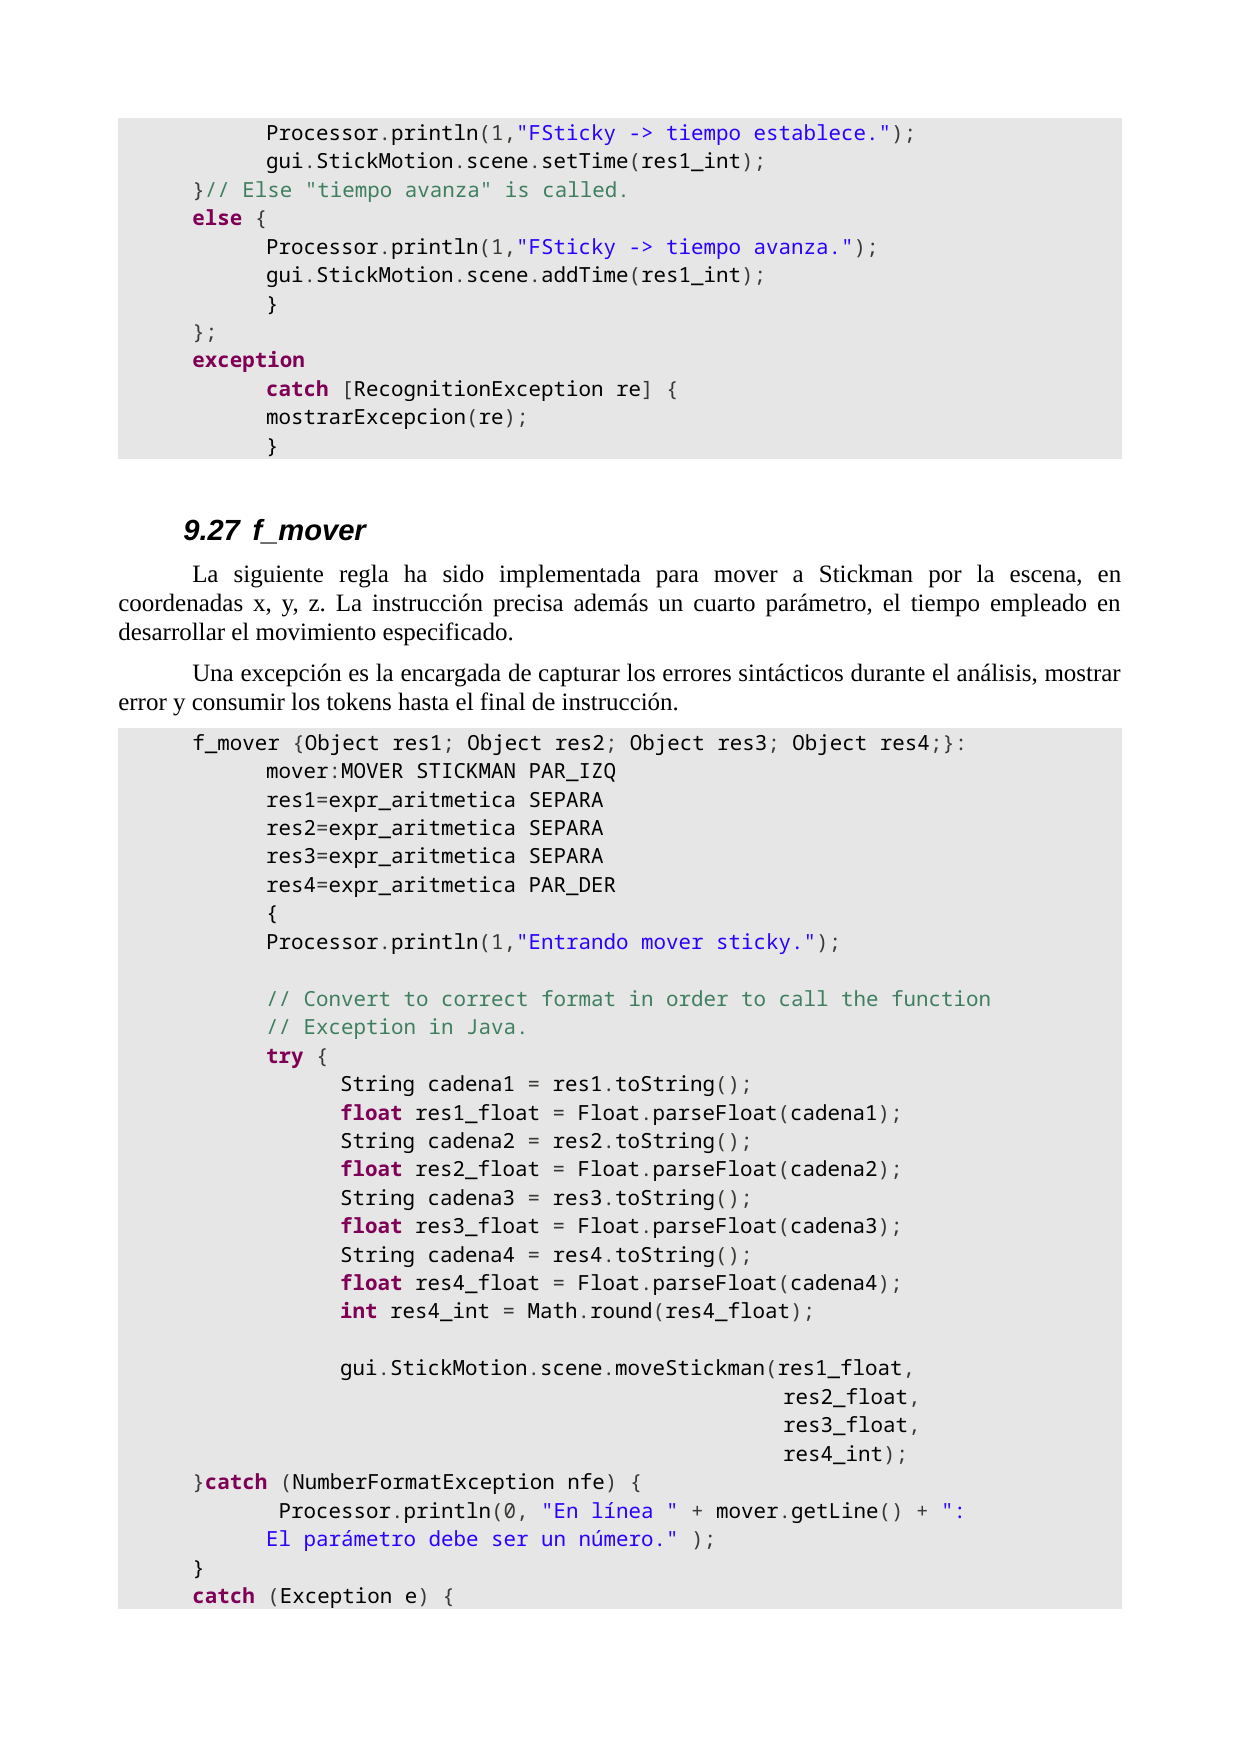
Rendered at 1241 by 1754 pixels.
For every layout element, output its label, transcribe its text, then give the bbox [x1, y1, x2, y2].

text Processor.println(1,"FSticky -> tiempo establece."); [118, 118, 1122, 147]
text try { [118, 1041, 1122, 1069]
text catch [RecognitionException re] { [118, 374, 1122, 402]
text else { [118, 203, 1122, 232]
text mostrarExcepcion(re); [118, 402, 1122, 431]
text }// Else "tiempo avanza" is called. [118, 175, 1122, 203]
text String cadena4 = res4.toString(); [118, 1240, 1122, 1268]
text gui.StickMotion.scene.moveStickman(res1_float, [118, 1353, 1122, 1382]
text El parámetro debe ser un número." ); [118, 1524, 1122, 1553]
text String cadena1 = res1.toString(); [118, 1069, 1122, 1098]
text res3_float, [118, 1410, 1122, 1439]
text { [118, 898, 1122, 927]
text res2_float, [118, 1382, 1122, 1410]
text gui.StickMotion.scene.setTime(res1_int); [118, 147, 1122, 175]
text catch (Exception e) { [118, 1581, 1122, 1609]
text } [118, 431, 1122, 459]
text } [118, 289, 1122, 317]
text res1=expr_aritmetica SEPARA [118, 785, 1122, 813]
text Processor.println(1,"FSticky -> tiempo avanza."); [118, 232, 1122, 260]
text Una excepción es la encargada de capturar los errores sintácticos durante el análisis, mostrar error y consumir los tokens hasta el final de instrucción. [118, 658, 1122, 715]
text float res2_float = Float.parseFloat(cadena2); [118, 1154, 1122, 1183]
subtitle f_mover [178, 513, 1122, 547]
text res2=expr_aritmetica SEPARA [118, 813, 1122, 842]
text mover:MOVER STICKMAN PAR_IZQ [118, 756, 1122, 785]
text res4_int); [118, 1439, 1122, 1467]
text String cadena2 = res2.toString(); [118, 1126, 1122, 1154]
text La siguiente regla ha sido implementada para mover a Stickman por la escena, en coordenadas x, y, z. La instrucción precisa además un cuarto parámetro, el tiempo empleado en desarrollar el movimiento especificado. [118, 559, 1122, 645]
text }catch (NumberFormatException nfe) { [118, 1467, 1122, 1496]
text } [118, 1553, 1122, 1581]
text // Convert to correct format in order to call the function [118, 984, 1122, 1012]
text res4=expr_aritmetica PAR_DER [118, 870, 1122, 898]
text Processor.println(1,"Entrando mover sticky."); [118, 927, 1122, 955]
text gui.StickMotion.scene.addTime(res1_int); [118, 260, 1122, 289]
text res3=expr_aritmetica SEPARA [118, 842, 1122, 870]
text }; [118, 317, 1122, 346]
text // Exception in Java. [118, 1012, 1122, 1041]
text float res4_float = Float.parseFloat(cadena4); [118, 1268, 1122, 1297]
text f_mover {Object res1; Object res2; Object res3; Object res4;}: [118, 728, 1122, 756]
text exception [118, 346, 1122, 374]
text float res3_float = Float.parseFloat(cadena3); [118, 1211, 1122, 1240]
text float res1_float = Float.parseFloat(cadena1); [118, 1098, 1122, 1126]
text Processor.println(0, "En línea " + mover.getLine() + ": [118, 1496, 1122, 1524]
text String cadena3 = res3.toString(); [118, 1183, 1122, 1211]
text int res4_int = Math.round(res4_float); [118, 1297, 1122, 1325]
